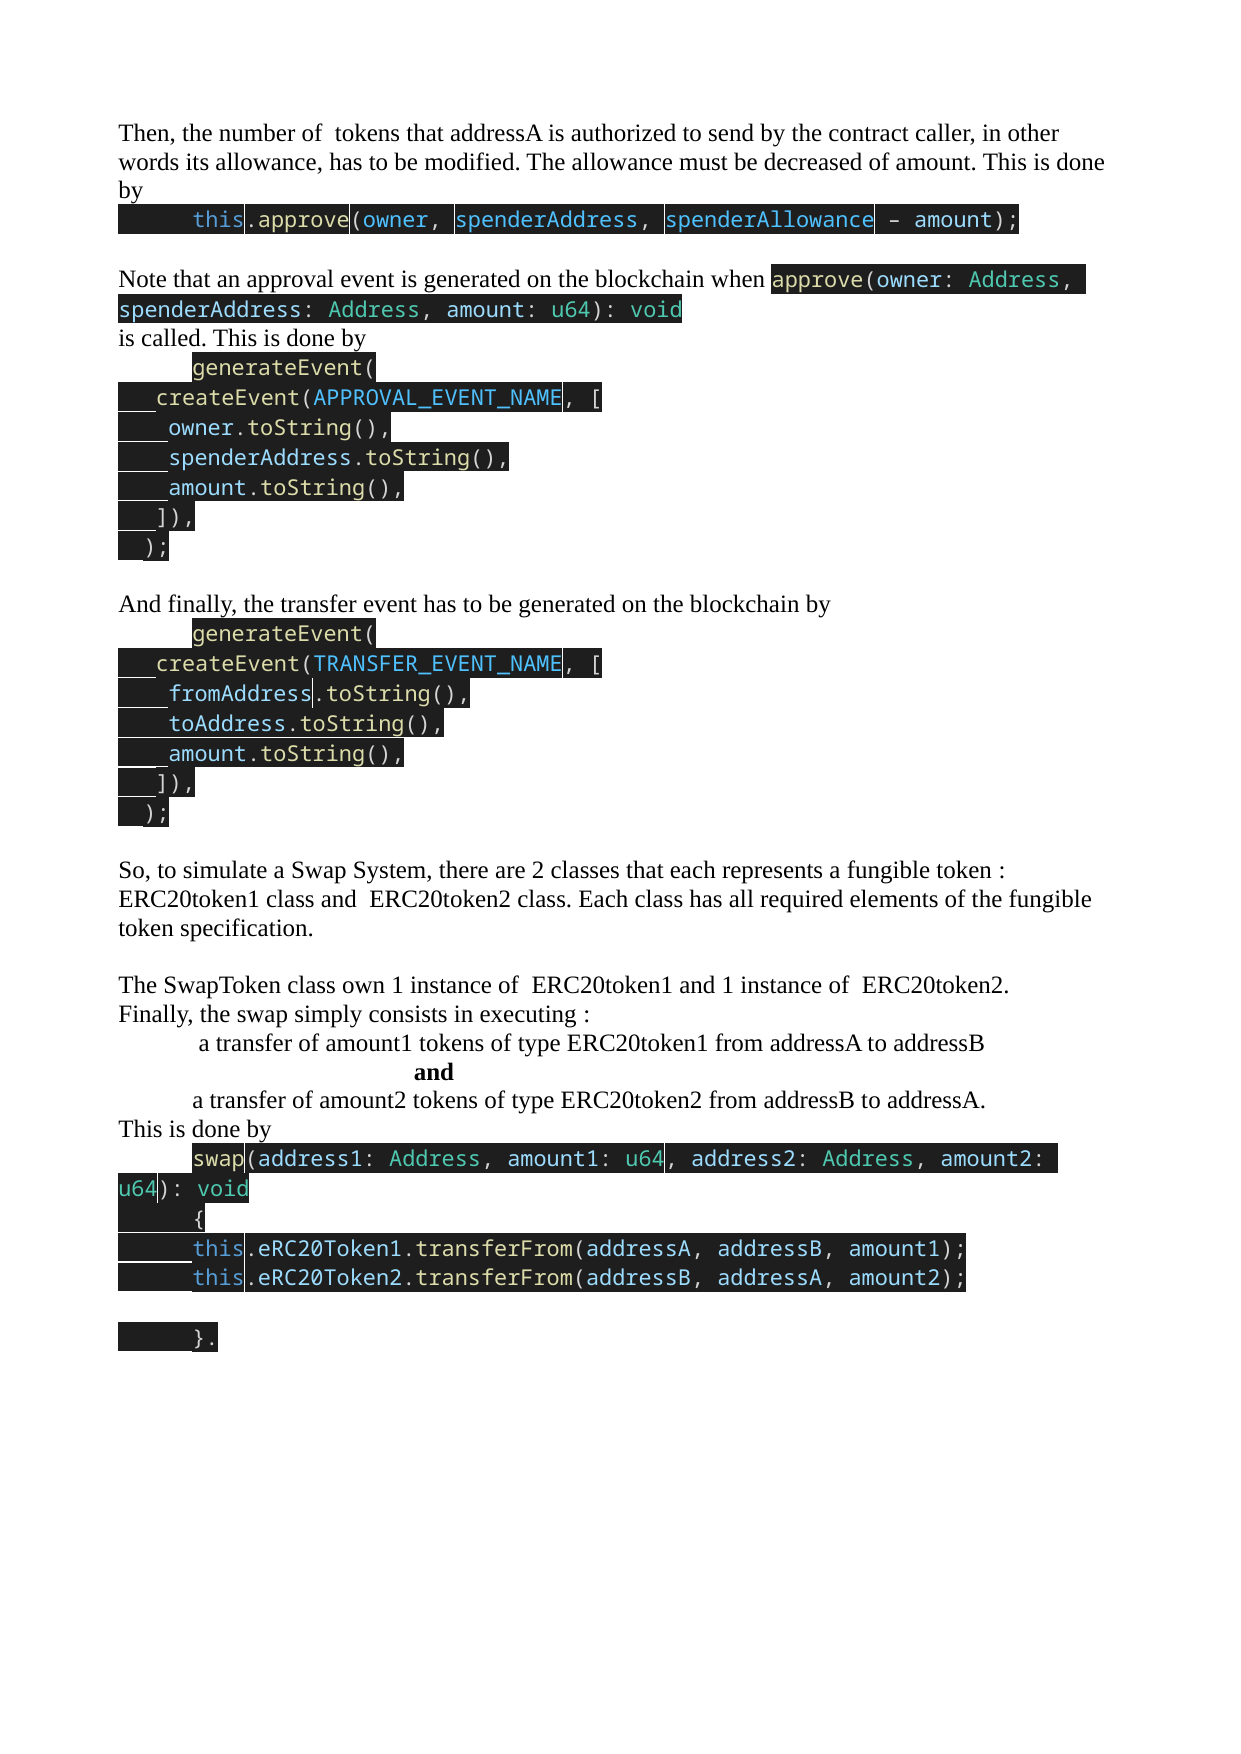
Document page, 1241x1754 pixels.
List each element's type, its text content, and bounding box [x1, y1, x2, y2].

text amount.toString(), [118, 737, 1122, 767]
text Finally, the swap simply consists in executing : [118, 999, 1122, 1028]
text Note that an approval event is generated on the blockchain when approve(owner: Address, spenderAddress: Address, amount: u64): void [118, 264, 1122, 323]
text The SwapToken class own 1 instance of ERC20token1 and 1 instance of ERC20token2. [118, 971, 1122, 999]
text and [118, 1057, 1122, 1086]
text This is done by [118, 1114, 1122, 1143]
text ); [118, 797, 1122, 827]
text owner.toString(), [118, 412, 1122, 442]
text And finally, the transfer event has to be generated on the blockchain by [118, 589, 1122, 618]
text fromAddress.toString(), [118, 678, 1122, 708]
text { [118, 1203, 1122, 1232]
text Then, the number of tokens that addressA is authorized to send by the contract caller, in other words its allowance, has to be modified. The allowance must be decreased of amount. This is done by [118, 118, 1122, 204]
text this.eRC20Token2.transferFrom(addressB, addressA, amount2); [118, 1262, 1122, 1292]
text this.eRC20Token1.transferFrom(addressA, addressB, amount1); [118, 1232, 1122, 1262]
text is called. This is done by [118, 323, 1122, 352]
text ]), [118, 767, 1122, 797]
text generateEvent( [118, 618, 1122, 648]
text ]), [118, 501, 1122, 531]
text generateEvent( [118, 352, 1122, 382]
text a transfer of amount2 tokens of type ERC20token2 from addressB to addressA. [118, 1086, 1122, 1114]
text a transfer of amount1 tokens of type ERC20token1 from addressA to addressB [118, 1028, 1122, 1057]
text toAddress.toString(), [118, 708, 1122, 737]
text }. [118, 1322, 1122, 1352]
text this.approve(owner, spenderAddress, spenderAllowance – amount); [118, 204, 1122, 234]
text ); [118, 531, 1122, 561]
text spenderAddress.toString(), [118, 442, 1122, 471]
text createEvent(APPROVAL_EVENT_NAME, [ [118, 382, 1122, 412]
text amount.toString(), [118, 471, 1122, 501]
text swap(address1: Address, amount1: u64, address2: Address, amount2: u64): void [118, 1143, 1122, 1203]
text createEvent(TRANSFER_EVENT_NAME, [ [118, 648, 1122, 678]
text So, to simulate a Swap System, there are 2 classes that each represents a fungible token : ERC20token1 class and ERC20token2 class. Each class has all required elements of the fungible token specification. [118, 856, 1122, 942]
